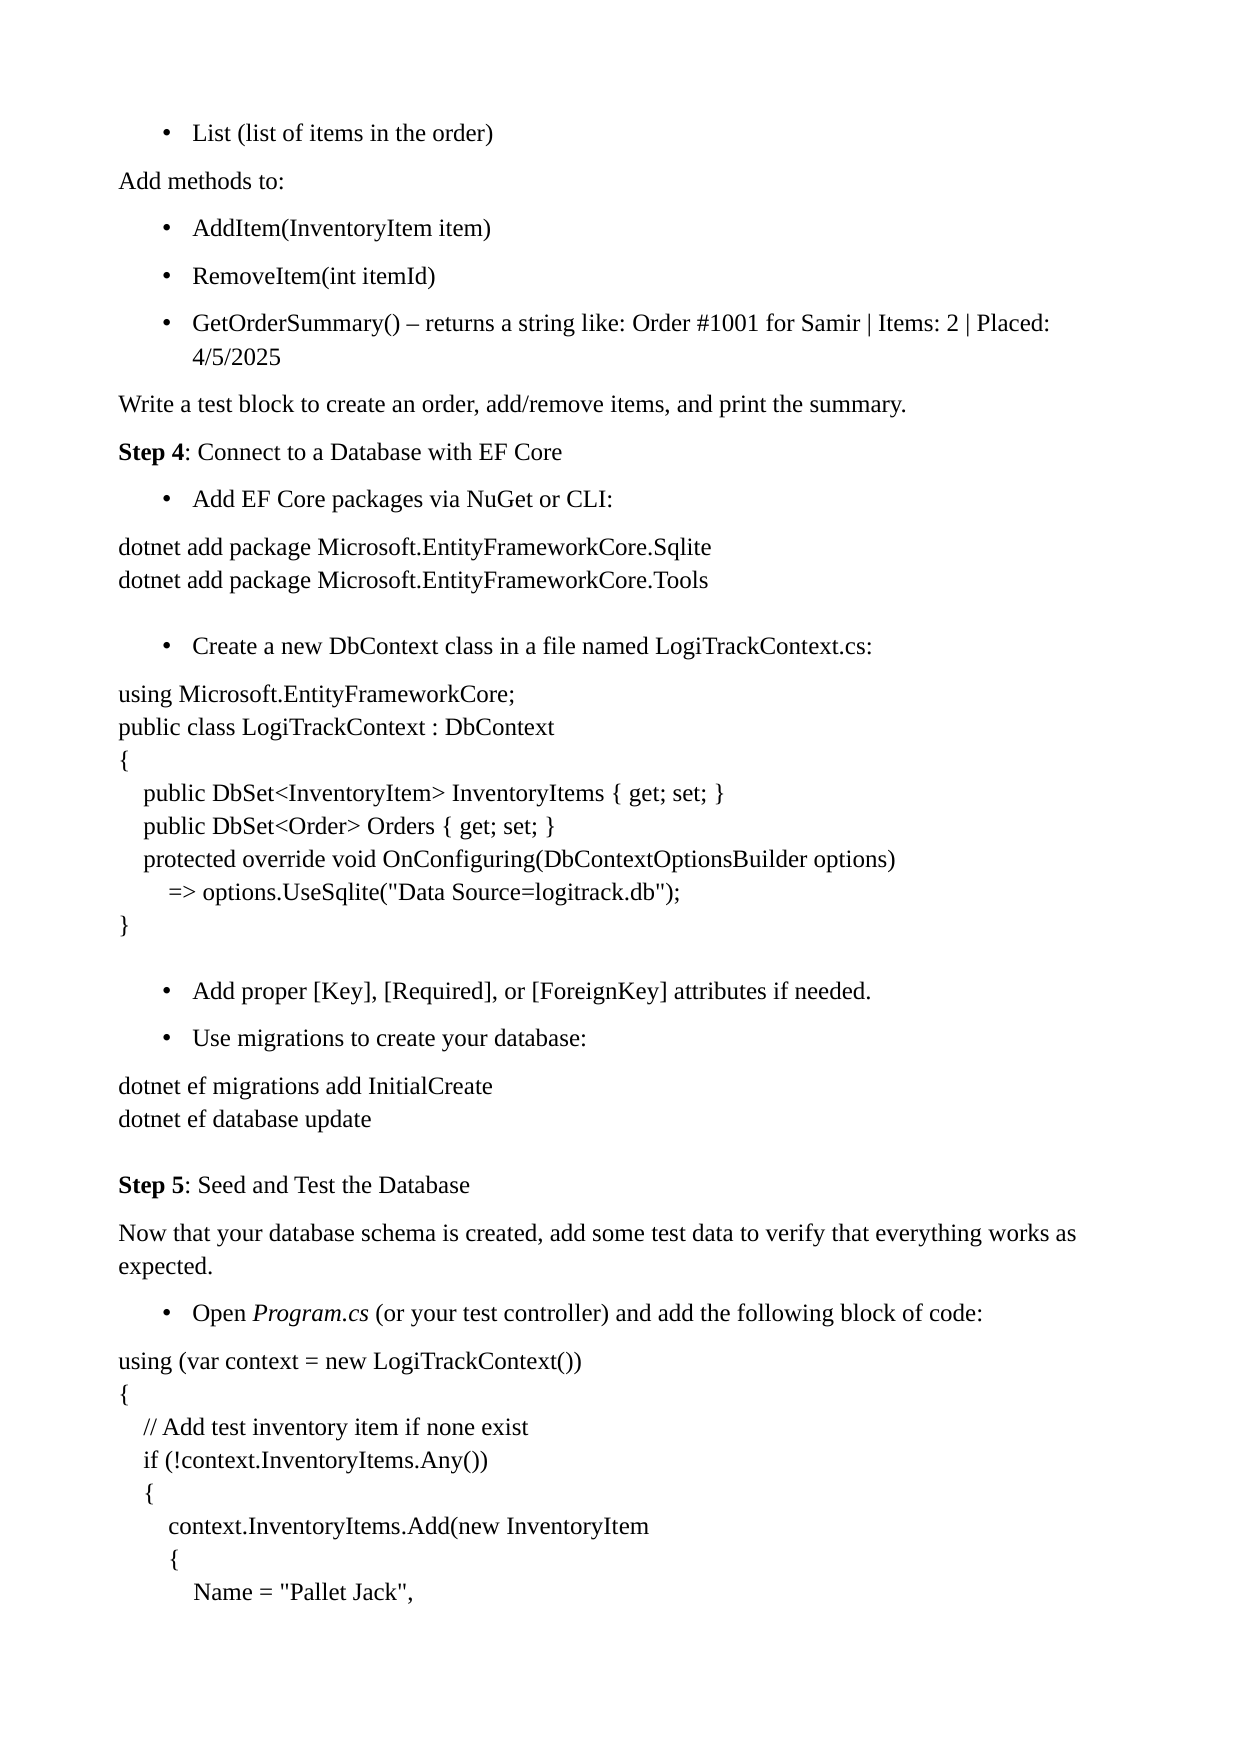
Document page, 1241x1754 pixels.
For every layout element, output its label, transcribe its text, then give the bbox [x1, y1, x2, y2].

text public DbSet<InventoryItem> InventoryItems { get; set; } [118, 778, 1122, 806]
text } [118, 910, 1122, 938]
list GetOrderSummary() – returns a string like: Order #1001 for Samir | Items: 2 | Placed: 4/5/2025 [162, 308, 1122, 370]
text protected override void OnConfiguring(DbContextOptionsBuilder options) [118, 844, 1122, 872]
text using Microsoft.EntityFrameworkCore; [118, 679, 1122, 707]
text Now that your database schema is created, add some test data to verify that everything works as expected. [118, 1218, 1122, 1279]
list Add proper [Key], [Required], or [ForeignKey] attributes if needed. [162, 976, 1122, 1004]
list AddItem(InventoryItem item) [162, 213, 1122, 242]
list Add EF Core packages via NuGet or CLI: [162, 484, 1122, 513]
list Create a new DbContext class in a file named LogiTrackContext.cs: [162, 631, 1122, 660]
text dotnet add package Microsoft.EntityFrameworkCore.Tools [118, 565, 1122, 627]
list Open Program.cs (or your test controller) and add the following block of code: [162, 1298, 1122, 1327]
text // Add test inventory item if none exist [118, 1412, 1122, 1441]
text if (!context.InventoryItems.Any()) [118, 1445, 1122, 1474]
text { [118, 1478, 1122, 1507]
text { [118, 1379, 1122, 1408]
text => options.UseSqlite("Data Source=logitrack.db"); [118, 877, 1122, 906]
text dotnet add package Microsoft.EntityFrameworkCore.Sqlite [118, 532, 1122, 561]
text { [118, 745, 1122, 773]
text Add methods to: [118, 166, 1122, 194]
list Use migrations to create your database: [162, 1023, 1122, 1052]
list List (list of items in the order) [162, 118, 1122, 147]
text { [118, 1544, 1122, 1573]
text public class LogiTrackContext : DbContext [118, 712, 1122, 740]
text Step 5: Seed and Test the Database [118, 1170, 1122, 1199]
list RemoveItem(int itemId) [162, 261, 1122, 290]
text Name = "Pallet Jack", [118, 1577, 1122, 1606]
text using (var context = new LogiTrackContext()) [118, 1346, 1122, 1375]
text Step 4: Connect to a Database with EF Core [118, 437, 1122, 466]
text dotnet ef database update [118, 1104, 1122, 1133]
text dotnet ef migrations add InitialCreate [118, 1071, 1122, 1100]
text public DbSet<Order> Orders { get; set; } [118, 811, 1122, 839]
text context.InventoryItems.Add(new InventoryItem [118, 1511, 1122, 1540]
text Write a test block to create an order, add/remove items, and print the summary. [118, 389, 1122, 418]
